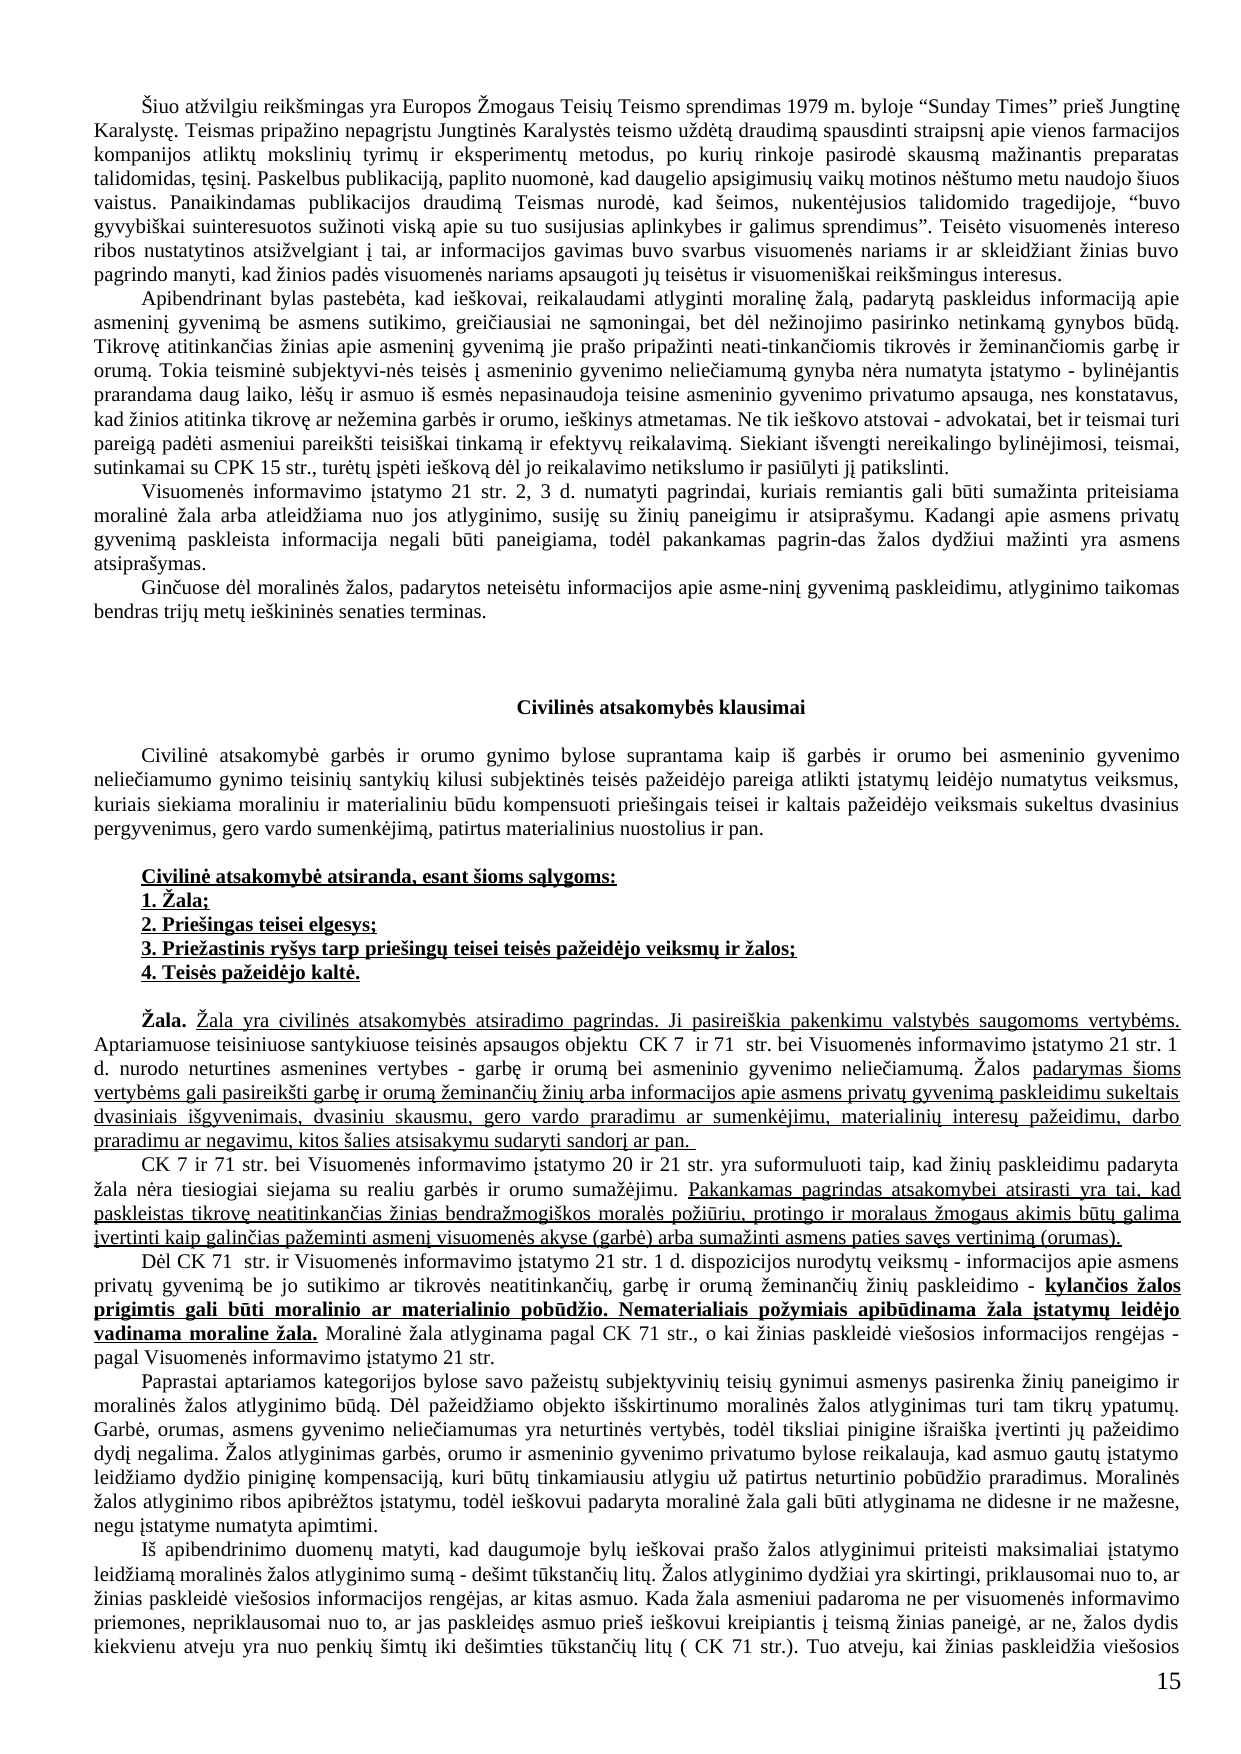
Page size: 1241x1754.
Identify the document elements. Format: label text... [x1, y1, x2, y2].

text Dėl CK 71 str. ir Visuomenės informavimo įstatymo 21 str. 1 d. dispozicijos nurodytų veiksmų - informacijos apie asmens privatų gyvenimą be jo sutikimo ar tikrovės neatitinkančių, garbę ir orumą žeminančių žinių paskleidimo - kylančios žalos prigimtis gali būti moralinio ar materialinio pobūdžio. Nematerialiais požymiais apibūdinama žala įstatymų leidėjo [94, 1249, 1181, 1318]
text vadinama moraline žala. Moralinė žala atlyginama pagal CK 71 str., o kai žinias paskleidė viešosios informacijos rengėjas - pagal Visuomenės informavimo įstatymo 21 str. [94, 1319, 1181, 1369]
text 1. Žala; [94, 888, 1181, 912]
text Ginčuose dėl moralinės žalos, padarytos neteisėtu informacijos apie asme-ninį gyvenimą paskleidimu, atlyginimo taikomas bendras trijų metų ieškininės senaties terminas. [94, 575, 1181, 623]
text Civilinė atsakomybė garbės ir orumo gynimo bylose suprantama kaip iš garbės ir orumo bei asmeninio gyvenimo neliečiamumo gynimo teisinių santykių kilusi subjektinės teisės pažeidėjo pareiga atlikti įstatymų leidėjo numatytus veiksmus, kuriais siekiama moraliniu ir materialiniu būdu kompensuoti priešingais teisei ir kaltais pažeidėjo veiksmais sukeltus dvasinius pergyvenimus, gero vardo sumenkėjimą, patirtus materialinius nuostolius ir pan. [94, 743, 1181, 839]
text Visuomenės informavimo įstatymo 21 str. 2, 3 d. numatyti pagrindai, kuriais remiantis gali būti sumažinta priteisiama moralinė žala arba atleidžiama nuo jos atlyginimo, susiję su žinių paneigimu ir atsiprašymu. Kadangi apie asmens privatų gyvenimą paskleista informacija negali būti paneigiama, todėl pakankamas pagrin-das žalos dydžiui mažinti yra asmens atsiprašymas. [94, 479, 1181, 575]
text 2. Priešingas teisei elgesys; [94, 912, 1181, 936]
text praradimu ar negavimu, kitos šalies atsisakymu sudaryti sandorį ar pan. [94, 1126, 1181, 1152]
text Žala. Žala yra civilinės atsakomybės atsiradimo pagrindas. Ji pasireiškia pakenkimu valstybės saugomoms vertybėms. Aptariamuose teisiniuose santykiuose teisinės apsaugos objektu CK 7 ir 71 str. bei Visuomenės informavimo įstatymo 21 str. 1 d. nurodo neturtines asmenines vertybes - garbę ir orumą bei asmeninio gyvenimo neliečiamumą. Žalos padarymas šioms vertybėms gali pasireikšti garbę ir orumą žeminančių žinių arba informacijos apie asmens privatų gyvenimą paskleidimu sukeltais dvasiniais išgyvenimais, dvasiniu skausmu, gero vardo praradimu ar sumenkėjimu, materialinių interesų pažeidimu, darbo [94, 1008, 1181, 1125]
text Apibendrinant bylas pastebėta, kad ieškovai, reikalaudami atlyginti moralinę žalą, padarytą paskleidus informaciją apie asmeninį gyvenimą be asmens sutikimo, greičiausiai ne sąmoningai, bet dėl nežinojimo pasirinko netinkamą gynybos būdą. Tikrovę atitinkančias žinias apie asmeninį gyvenimą jie prašo pripažinti neati-tinkančiomis tikrovės ir žeminančiomis garbę ir orumą. Tokia teisminė subjektyvi-nės teisės į asmeninio gyvenimo neliečiamumą gynyba nėra numatyta įstatymo - bylinėjantis prarandama daug laiko, lėšų ir asmuo iš esmės nepasinaudoja teisine asmeninio gyvenimo privatumo apsauga, nes konstatavus, kad žinios atitinka tikrovę ar nežemina garbės ir orumo, ieškinys atmetamas. Ne tik ieškovo atstovai - advokatai, bet ir teismai turi pareigą padėti asmeniui pareikšti teisiškai tinkamą ir efektyvų reikalavimą. Siekiant išvengti nereikalingo bylinėjimosi, teismai, sutinkamai su CPK 15 str., turėtų įspėti ieškovą dėl jo reikalavimo netikslumo ir pasiūlyti jį patikslinti. [94, 286, 1181, 479]
text 4. Teisės pažeidėjo kaltė. [94, 960, 1181, 984]
text Šiuo atžvilgiu reikšmingas yra Europos Žmogaus Teisių Teismo sprendimas 1979 m. byloje “Sunday Times” prieš Jungtinę Karalystę. Teismas pripažino nepagrįstu Jungtinės Karalystės teismo uždėtą draudimą spausdinti straipsnį apie vienos farmacijos kompanijos atliktų mokslinių tyrimų ir eksperimentų metodus, po kurių rinkoje pasirodė skausmą mažinantis preparatas talidomidas, tęsinį. Paskelbus publikaciją, paplito nuomonė, kad daugelio apsigimusių vaikų motinos nėštumo metu naudojo šiuos vaistus. Panaikindamas publikacijos draudimą Teismas nurodė, kad šeimos, nukentėjusios talidomido tragedijoje, “buvo gyvybiškai suinteresuotos sužinoti viską apie su tuo susijusias aplinkybes ir galimus sprendimus”. Teisėto visuomenės intereso ribos nustatytinos atsižvelgiant į tai, ar informacijos gavimas buvo svarbus visuomenės nariams ir ar skleidžiant žinias buvo pagrindo manyti, kad žinios padės visuomenės nariams apsaugoti jų teisėtus ir visuomeniškai reikšmingus interesus. [94, 94, 1181, 286]
text 3. Priežastinis ryšys tarp priešingų teisei teisės pažeidėjo veiksmų ir žalos; [94, 936, 1181, 960]
text Iš apibendrinimo duomenų matyti, kad daugumoje bylų ieškovai prašo žalos atlyginimui priteisti maksimaliai įstatymo leidžiamą moralinės žalos atlyginimo sumą - dešimt tūkstančių litų. Žalos atlyginimo dydžiai yra skirtingi, priklausomai nuo to, ar žinias paskleidė viešosios informacijos rengėjas, ar kitas asmuo. Kada žala asmeniui padaroma ne per visuomenės informavimo priemones, nepriklausomai nuo to, ar jas paskleidęs asmuo prieš ieškovui kreipiantis į teismą žinias paneigė, ar ne, žalos dydis kiekvienu atveju yra nuo penkių šimtų iki dešimties tūkstančių litų ( CK 71 str.). Tuo atveju, kai žinias paskleidžia viešosios [94, 1537, 1181, 1658]
text CK 7 ir 71 str. bei Visuomenės informavimo įstatymo 20 ir 21 str. yra suformuluoti taip, kad žinių paskleidimu padaryta žala nėra tiesiogiai siejama su realiu garbės ir orumo sumažėjimu. Pakankamas pagrindas atsakomybei atsirasti yra tai, kad paskleistas tikrovę neatitinkančias žinias bendražmogiškos moralės požiūriu, protingo ir moralaus žmogaus akimis būtų galima [94, 1152, 1181, 1221]
text įvertinti kaip galinčias pažeminti asmenį visuomenės akyse (garbė) arba sumažinti asmens paties savęs vertinimą (orumas). [94, 1223, 1181, 1249]
text Paprastai aptariamos kategorijos bylose savo pažeistų subjektyvinių teisių gynimui asmenys pasirenka žinių paneigimo ir moralinės žalos atlyginimo būdą. Dėl pažeidžiamo objekto išskirtinumo moralinės žalos atlyginimas turi tam tikrų ypatumų. Garbė, orumas, asmens gyvenimo neliečiamumas yra neturtinės vertybės, todėl tiksliai pinigine išraiška įvertinti jų pažeidimo dydį negalima. Žalos atlyginimas garbės, orumo ir asmeninio gyvenimo privatumo bylose reikalauja, kad asmuo gautų įstatymo leidžiamo dydžio piniginę kompensaciją, kuri būtų tinkamiausiu atlygiu už patirtus neturtinio pobūdžio praradimus. Moralinės žalos atlyginimo ribos apibrėžtos įstatymu, todėl ieškovui padaryta moralinė žala gali būti atlyginama ne didesne ir ne mažesne, negu įstatyme numatyta apimtimi. [94, 1369, 1181, 1537]
text Civilinės atsakomybės klausimai [94, 695, 1181, 719]
text Civilinė atsakomybė atsiranda, esant šioms sąlygoms: [94, 864, 1181, 888]
